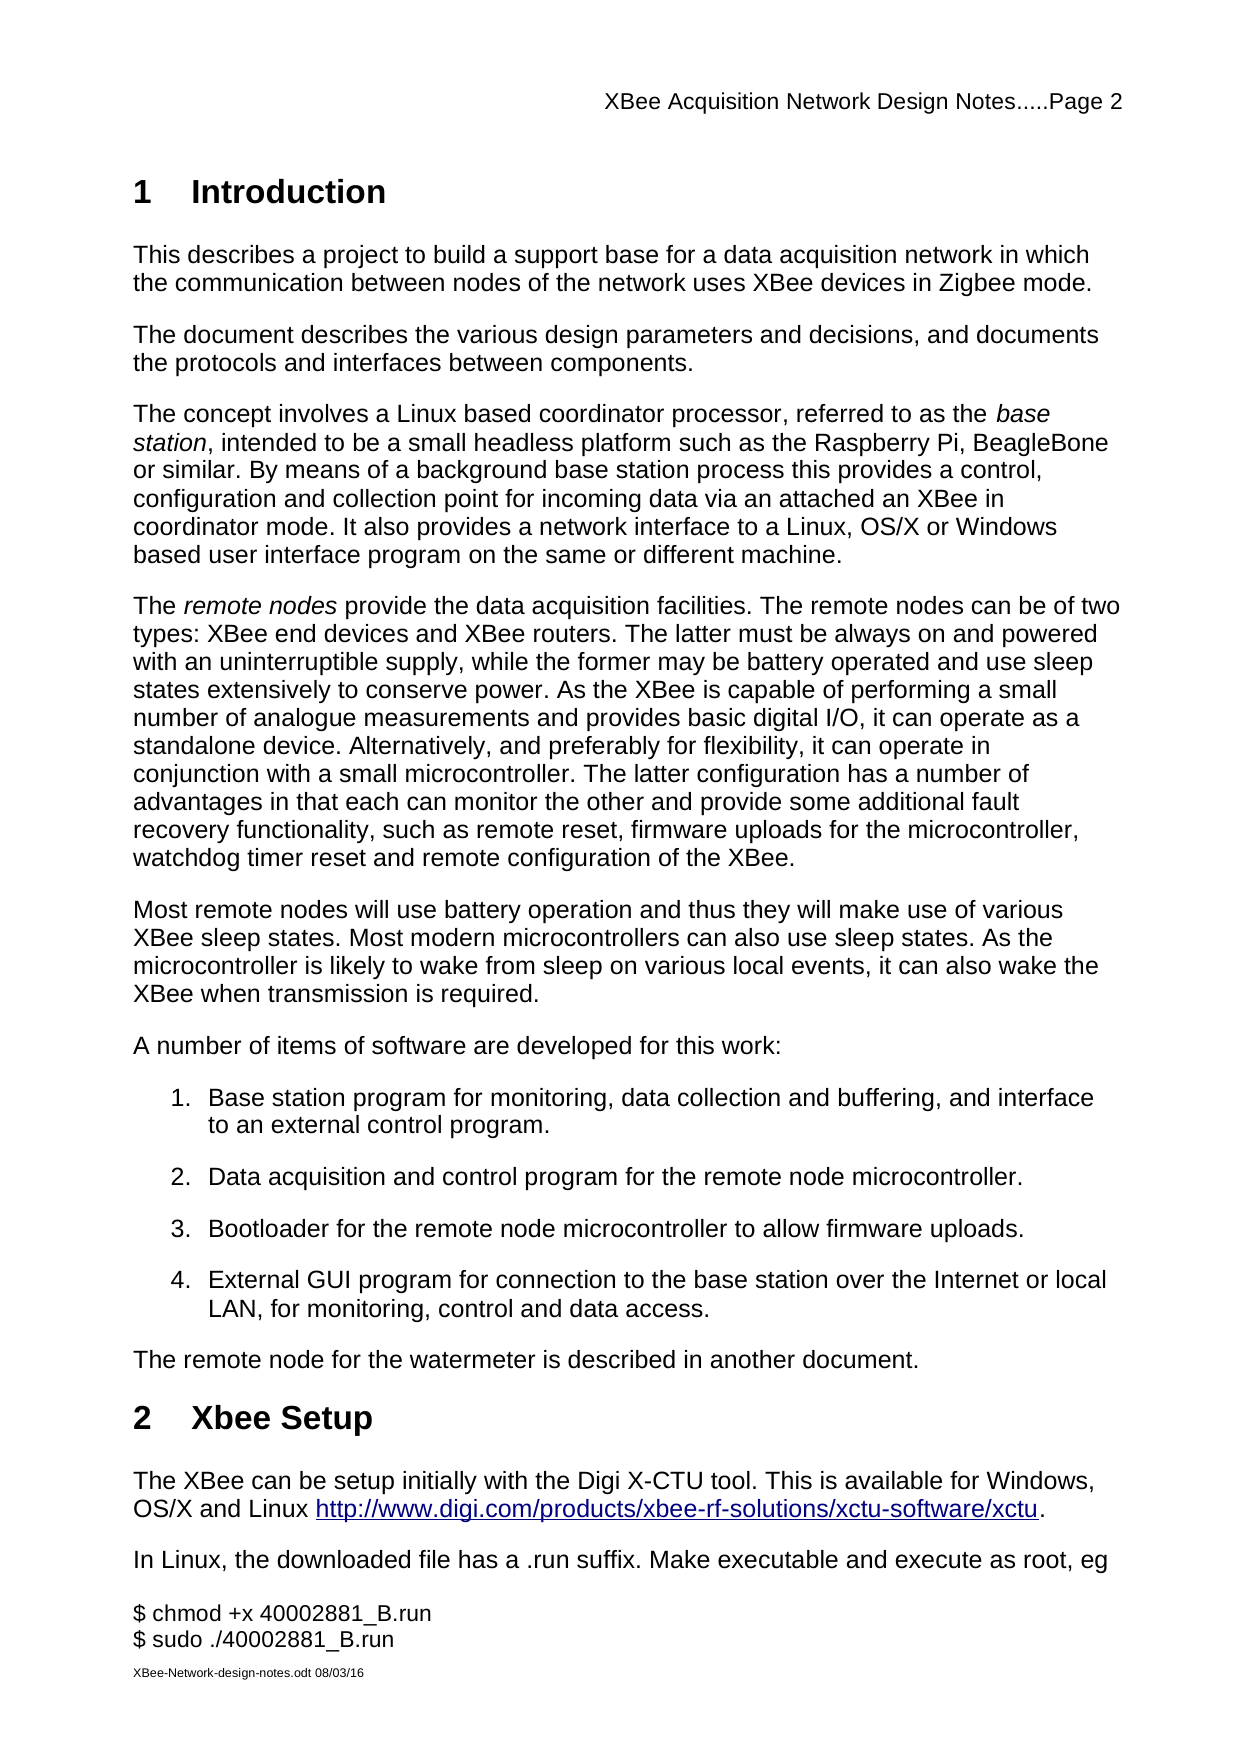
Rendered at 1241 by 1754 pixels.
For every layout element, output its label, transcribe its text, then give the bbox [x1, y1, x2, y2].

text The remote nodes provide the data acquisition facilities. The remote nodes can be of two types: XBee end devices and XBee routers. The latter must be always on and powered with an uninterruptible supply, while the former may be battery operated and use sleep states extensively to conserve power. As the XBee is capable of performing a small number of analogue measurements and provides basic digital I/O, it can operate as a standalone device. Alternatively, and preferably for flexibility, it can operate in conjunction with a small microcontroller. The latter configuration has a number of advantages in that each can monitor the other and provide some additional fault recovery functionality, such as remote reset, firmware uploads for the microcontroller, watchdog timer reset and remote configuration of the XBee. [133, 592, 1123, 872]
text This describes a project to build a support base for a data acquisition network in which the communication between nodes of the network uses XBee devices in Zigbee mode. [133, 241, 1123, 297]
text A number of items of software are developed for this work: [133, 1032, 1123, 1060]
subtitle Xbee Setup [133, 1399, 1123, 1436]
text $ chmod +x 40002881_B.run [133, 1600, 1123, 1626]
text $ sudo ./40002881_B.run [133, 1626, 1123, 1652]
text The document describes the various design parameters and decisions, and documents the protocols and interfaces between components. [133, 321, 1123, 377]
subtitle Introduction [133, 173, 1123, 211]
text Most remote nodes will use battery operation and thus they will make use of various XBee sleep states. Most modern microcontrollers can also use sleep states. As the microcontroller is likely to wake from sleep on various local events, it can also wake the XBee when transmission is required. [133, 896, 1123, 1008]
text The remote node for the watermeter is described in another document. [133, 1346, 1123, 1374]
list Data acquisition and control program for the remote node microcontroller. [170, 1163, 1123, 1191]
text The XBee can be setup initially with the Digi X-CTU tool. This is available for Windows, OS/X and Linux http://www.digi.com/products/xbee-rf-solutions/xctu-software/xctu. [133, 1467, 1123, 1523]
list Base station program for monitoring, data collection and buffering, and interface to an external control program. [170, 1083, 1123, 1139]
list Bootloader for the remote node microcontroller to allow firmware uploads. [170, 1215, 1123, 1243]
text In Linux, the downloaded file has a .run suffix. Make executable and execute as root, eg [133, 1546, 1123, 1574]
list External GUI program for connection to the base station over the Internet or local LAN, for monitoring, control and data access. [170, 1266, 1123, 1322]
text The concept involves a Linux based coordinator processor, referred to as the base station, intended to be a small headless platform such as the Raspberry Pi, BeagleBone or similar. By means of a background base station process this provides a control, configuration and collection point for incoming data via an attached an XBee in coordinator mode. It also provides a network interface to a Linux, OS/X or Windows based user interface program on the same or different machine. [133, 400, 1123, 568]
